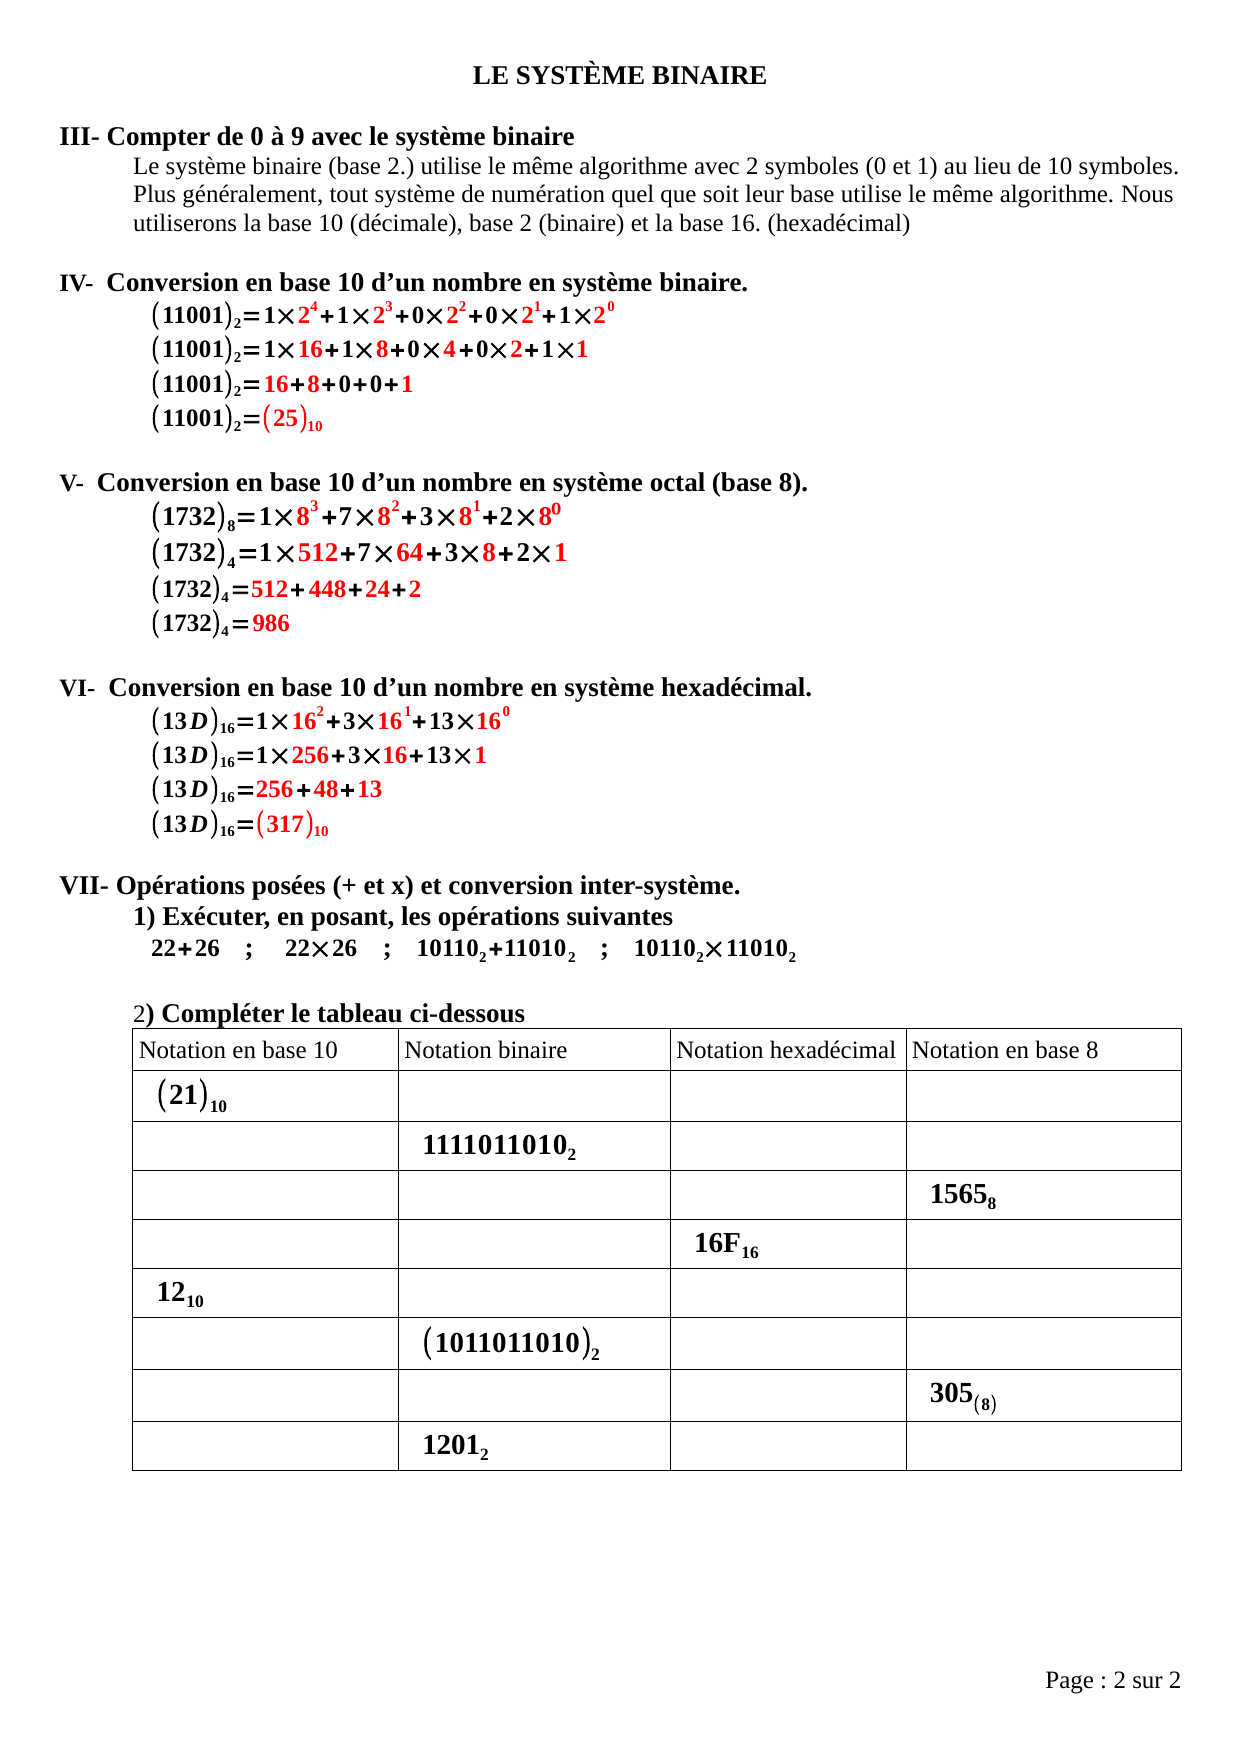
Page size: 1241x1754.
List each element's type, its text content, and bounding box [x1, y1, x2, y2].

table_cell [671, 1171, 906, 1219]
text 1) Exécuter, en posant, les opérations suivantes [59, 900, 1181, 932]
table_cell [133, 1171, 398, 1219]
text V- Conversion en base 10 d’un nombre en système octal (base 8). [59, 466, 1181, 497]
table_header Notation hexadécimal [671, 1029, 906, 1069]
table_cell [907, 1071, 1181, 1121]
table_cell [671, 1269, 906, 1317]
table_cell [399, 1122, 670, 1170]
table_cell [133, 1370, 398, 1421]
text 2) Compléter le tableau ci-dessous [59, 997, 1181, 1028]
text III- Compter de 0 à 9 avec le système binaire [59, 120, 1181, 151]
text ; ; ; [59, 932, 1181, 966]
text VI- Conversion en base 10 d’un nombre en système hexadécimal. [59, 671, 1181, 702]
table_header Notation en base 8 [907, 1029, 1181, 1069]
table_cell [133, 1269, 398, 1317]
text Le système binaire (base 2.) utilise le même algorithme avec 2 symboles (0 et 1) au lieu de 10 symboles. Plus généralement, tout système de numération quel que soit leur base utilise le même algorithme. Nous utiliserons la base 10 (décimale), base 2 (binaire) et la base 16. (hexadécimal) [59, 151, 1181, 266]
table_header Notation en base 10 [133, 1029, 398, 1069]
table_cell [671, 1220, 906, 1268]
table_cell [133, 1122, 398, 1170]
table_cell [399, 1071, 670, 1121]
table_cell [907, 1171, 1181, 1219]
table_cell [399, 1422, 670, 1470]
table_cell [399, 1171, 670, 1219]
table_cell [133, 1318, 398, 1369]
table_cell [671, 1122, 906, 1170]
table_cell [907, 1269, 1181, 1317]
table_cell [907, 1370, 1181, 1421]
table_cell [399, 1318, 670, 1369]
table_cell [133, 1071, 398, 1121]
table_cell [671, 1071, 906, 1121]
table_cell [907, 1318, 1181, 1369]
table_cell [907, 1122, 1181, 1170]
table_cell [133, 1220, 398, 1268]
table_cell [671, 1318, 906, 1369]
table_cell [399, 1370, 670, 1421]
text VII- Opérations posées (+ et x) et conversion inter-système. [59, 869, 1181, 900]
table_header Notation binaire [399, 1029, 670, 1069]
text IV- Conversion en base 10 d’un nombre en système binaire. [59, 266, 1181, 297]
table_cell [133, 1422, 398, 1470]
table_cell [399, 1269, 670, 1317]
table_cell [671, 1370, 906, 1421]
table_cell [907, 1422, 1181, 1470]
table_cell [907, 1220, 1181, 1268]
table_cell [399, 1220, 670, 1268]
table_cell [671, 1422, 906, 1470]
